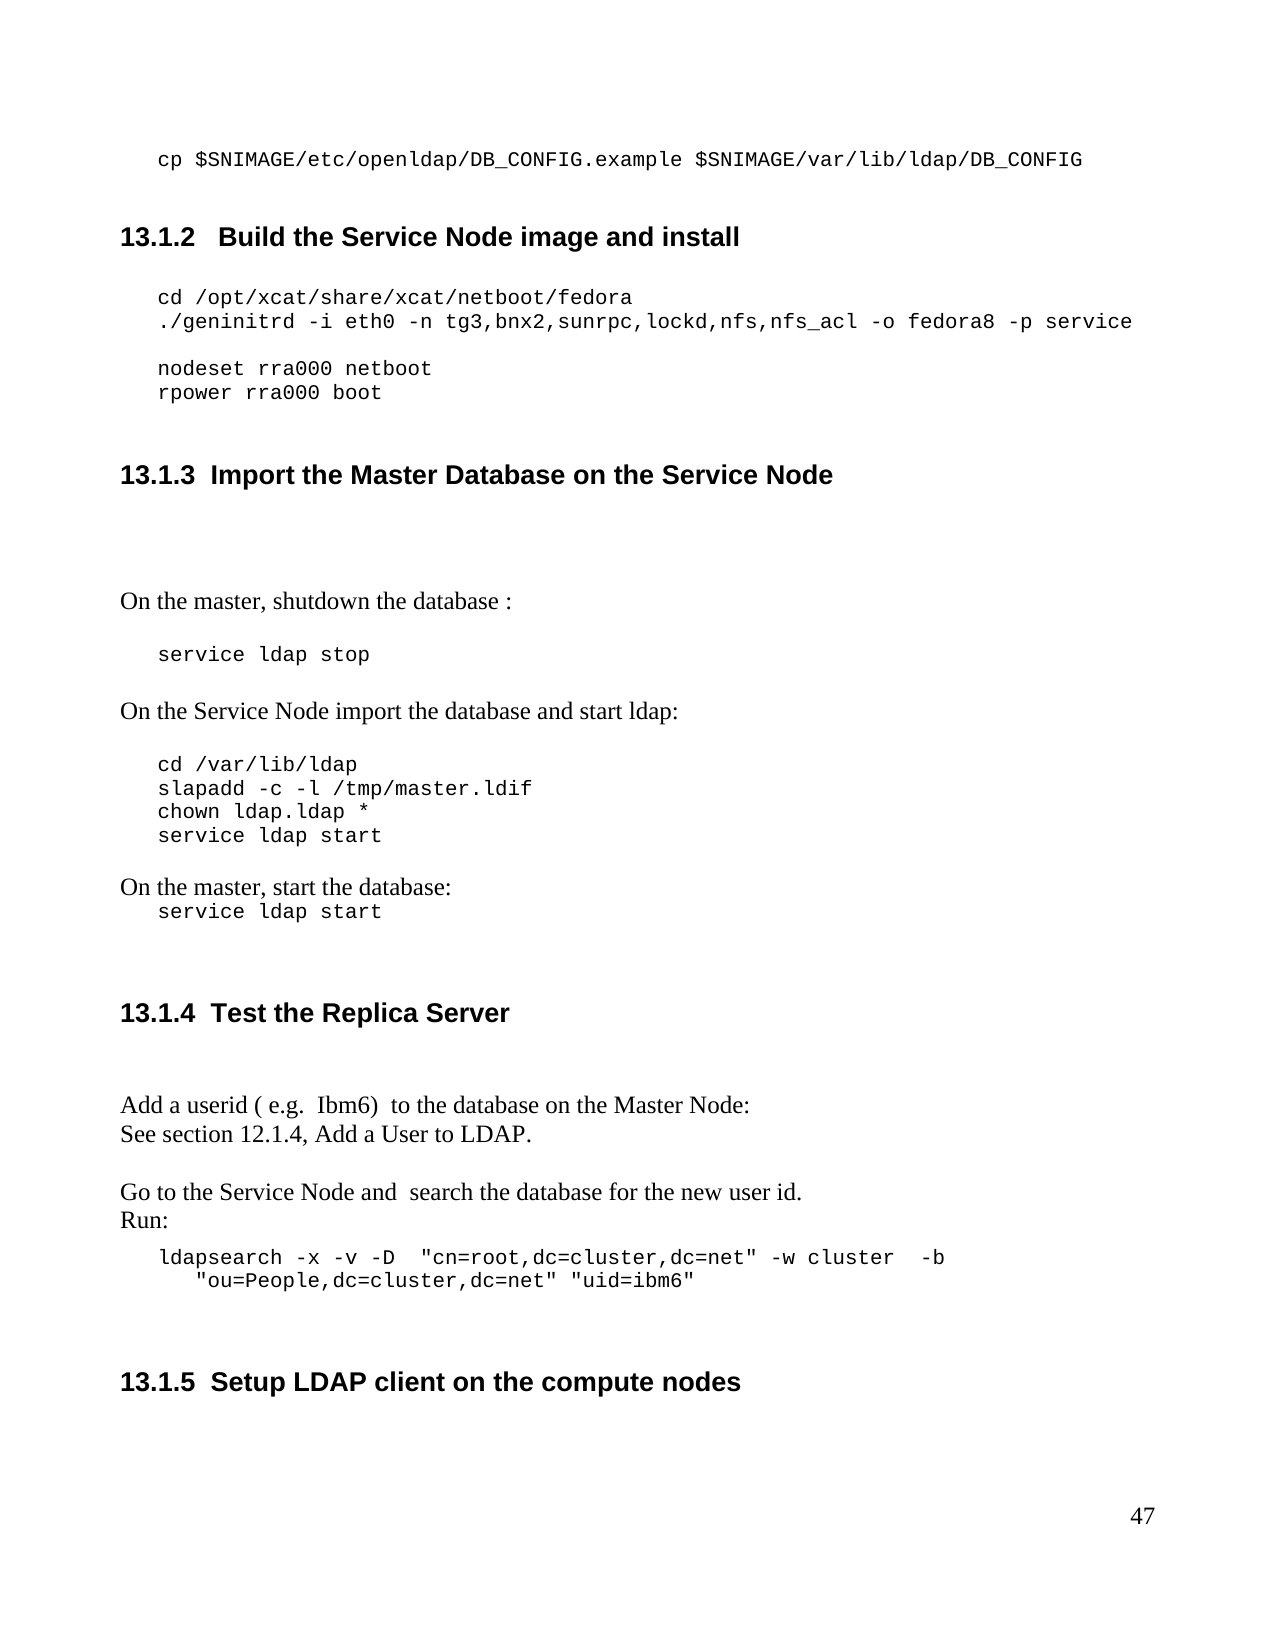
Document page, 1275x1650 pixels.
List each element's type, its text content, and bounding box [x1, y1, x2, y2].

text Go to the Service Node and search the database for the new user id. [120, 1177, 1155, 1206]
text slapadd -c -l /tmp/master.ldif [157, 777, 1155, 801]
text cp $SNIMAGE/etc/openldap/DB_CONFIG.example $SNIMAGE/var/lib/ldap/DB_CONFIG [157, 149, 1155, 172]
text rpower rra000 boot [157, 382, 1155, 406]
text service ldap stop [157, 644, 1155, 668]
subtitle Setup LDAP client on the compute nodes [120, 1366, 1155, 1398]
text Run: [120, 1206, 1155, 1234]
text service ldap start [157, 825, 1155, 848]
subtitle Build the Service Node image and install [120, 221, 1155, 252]
text nodeset rra000 netboot [157, 358, 1155, 382]
text On the master, shutdown the database : [120, 586, 1155, 615]
text cd /opt/xcat/share/xcat/netboot/fedora [157, 287, 1155, 311]
text ldapsearch -x -v -D "cn=root,dc=cluster,dc=net" -w cluster -b "ou=People,dc=cluster,dc=net" "uid=ibm6" [157, 1247, 1155, 1294]
subtitle Import the Master Database on the Service Node [120, 459, 1155, 491]
text Add a userid ( e.g. Ibm6) to the database on the Master Node: [120, 1091, 1155, 1119]
text See section 12.1.4, Add a User to LDAP. [120, 1119, 1155, 1148]
text On the master, start the database: [120, 872, 1155, 901]
text chown ldap.ldap * [157, 801, 1155, 825]
text cd /var/lib/ldap [120, 754, 1155, 777]
text ./geninitrd -i eth0 -n tg3,bnx2,sunrpc,lockd,nfs,nfs_acl -o fedora8 -p service [157, 311, 1155, 334]
subtitle Test the Replica Server [120, 997, 1155, 1028]
text On the Service Node import the database and start ldap: [120, 696, 1155, 725]
text service ldap start [157, 901, 1155, 924]
